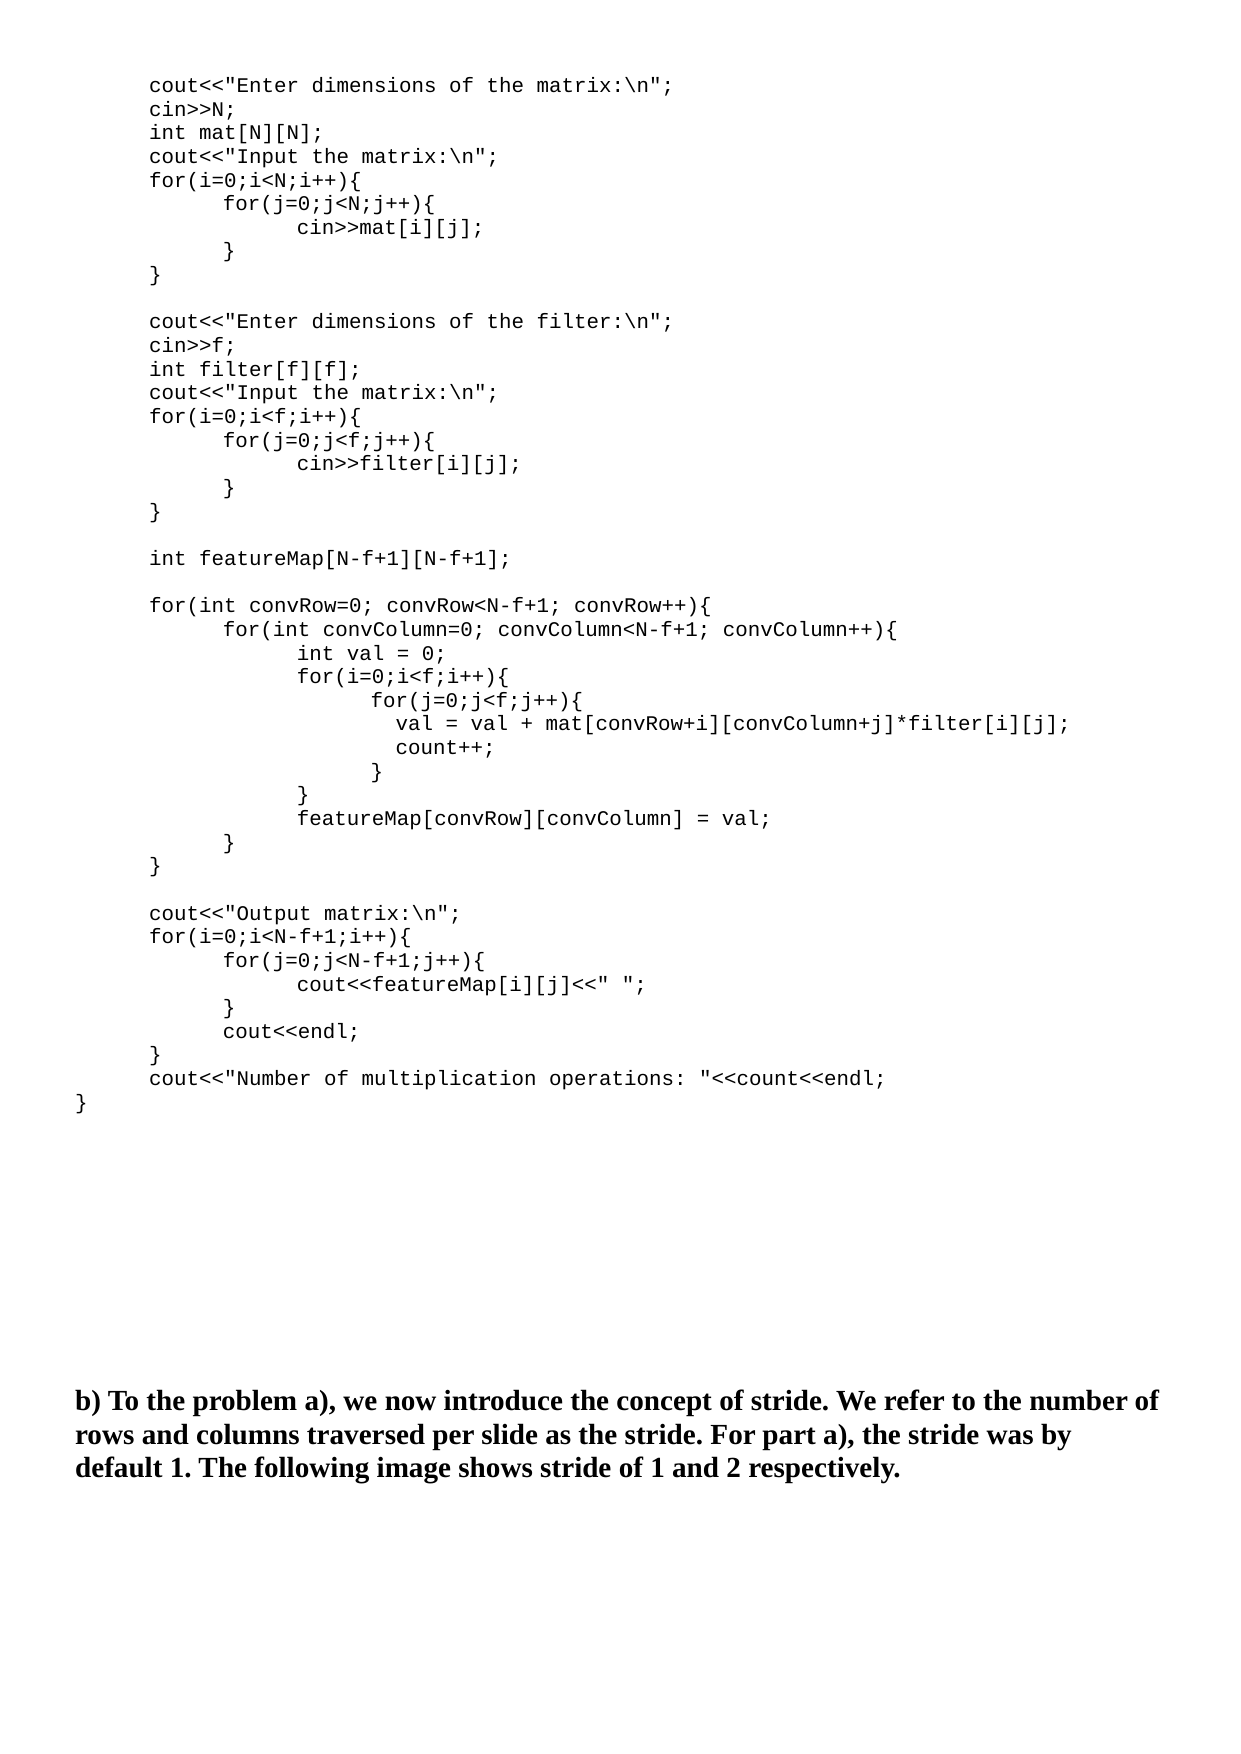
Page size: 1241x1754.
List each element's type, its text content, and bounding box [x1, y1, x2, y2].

text } [75, 784, 1165, 808]
text count++; [75, 737, 1165, 761]
text for(j=0;j<f;j++){ [75, 430, 1165, 453]
text } [75, 855, 1165, 879]
text cout<<"Enter dimensions of the filter:\n"; [75, 311, 1165, 335]
text for(j=0;j<N-f+1;j++){ [75, 950, 1165, 973]
text } [75, 997, 1165, 1021]
text for(j=0;j<f;j++){ [75, 690, 1165, 713]
text for(i=0;i<N;i++){ [75, 169, 1165, 193]
text } [75, 477, 1165, 501]
text cout<<"Output matrix:\n"; [75, 903, 1165, 926]
text int val = 0; [75, 642, 1165, 666]
text cin>>mat[i][j]; [75, 217, 1165, 241]
text cin>>f; [75, 335, 1165, 359]
text cout<<"Input the matrix:\n"; [75, 146, 1165, 169]
text } [75, 264, 1165, 288]
text cout<<"Number of multiplication operations: "<<count<<endl; [75, 1068, 1165, 1092]
text for(i=0;i<f;i++){ [75, 406, 1165, 430]
text } [75, 1044, 1165, 1068]
text int featureMap[N-f+1][N-f+1]; [75, 548, 1165, 572]
text featureMap[convRow][convColumn] = val; [75, 808, 1165, 832]
text val = val + mat[convRow+i][convColumn+j]*filter[i][j]; [75, 713, 1165, 737]
text } [75, 1092, 1165, 1115]
text cout<<featureMap[i][j]<<" "; [75, 973, 1165, 997]
text int filter[f][f]; [75, 359, 1165, 382]
text for(int convColumn=0; convColumn<N-f+1; convColumn++){ [75, 619, 1165, 642]
text } [75, 761, 1165, 784]
text int mat[N][N]; [75, 122, 1165, 146]
text cout<<"Enter dimensions of the matrix:\n"; [75, 75, 1165, 99]
text b) To the problem a), we now introduce the concept of stride. We refer to the number of rows and columns traversed per slide as the stride. For part a), the stride was by default 1. The following image shows stride of 1 and 2 respectively. [75, 1383, 1165, 1484]
text cin>>filter[i][j]; [75, 453, 1165, 477]
text for(int convRow=0; convRow<N-f+1; convRow++){ [75, 595, 1165, 619]
text } [75, 501, 1165, 524]
text cin>>N; [75, 99, 1165, 122]
text for(i=0;i<f;i++){ [75, 666, 1165, 690]
text } [75, 241, 1165, 264]
text for(i=0;i<N-f+1;i++){ [75, 926, 1165, 950]
text } [75, 832, 1165, 855]
text cout<<"Input the matrix:\n"; [75, 382, 1165, 406]
text for(j=0;j<N;j++){ [75, 193, 1165, 217]
text cout<<endl; [75, 1021, 1165, 1044]
